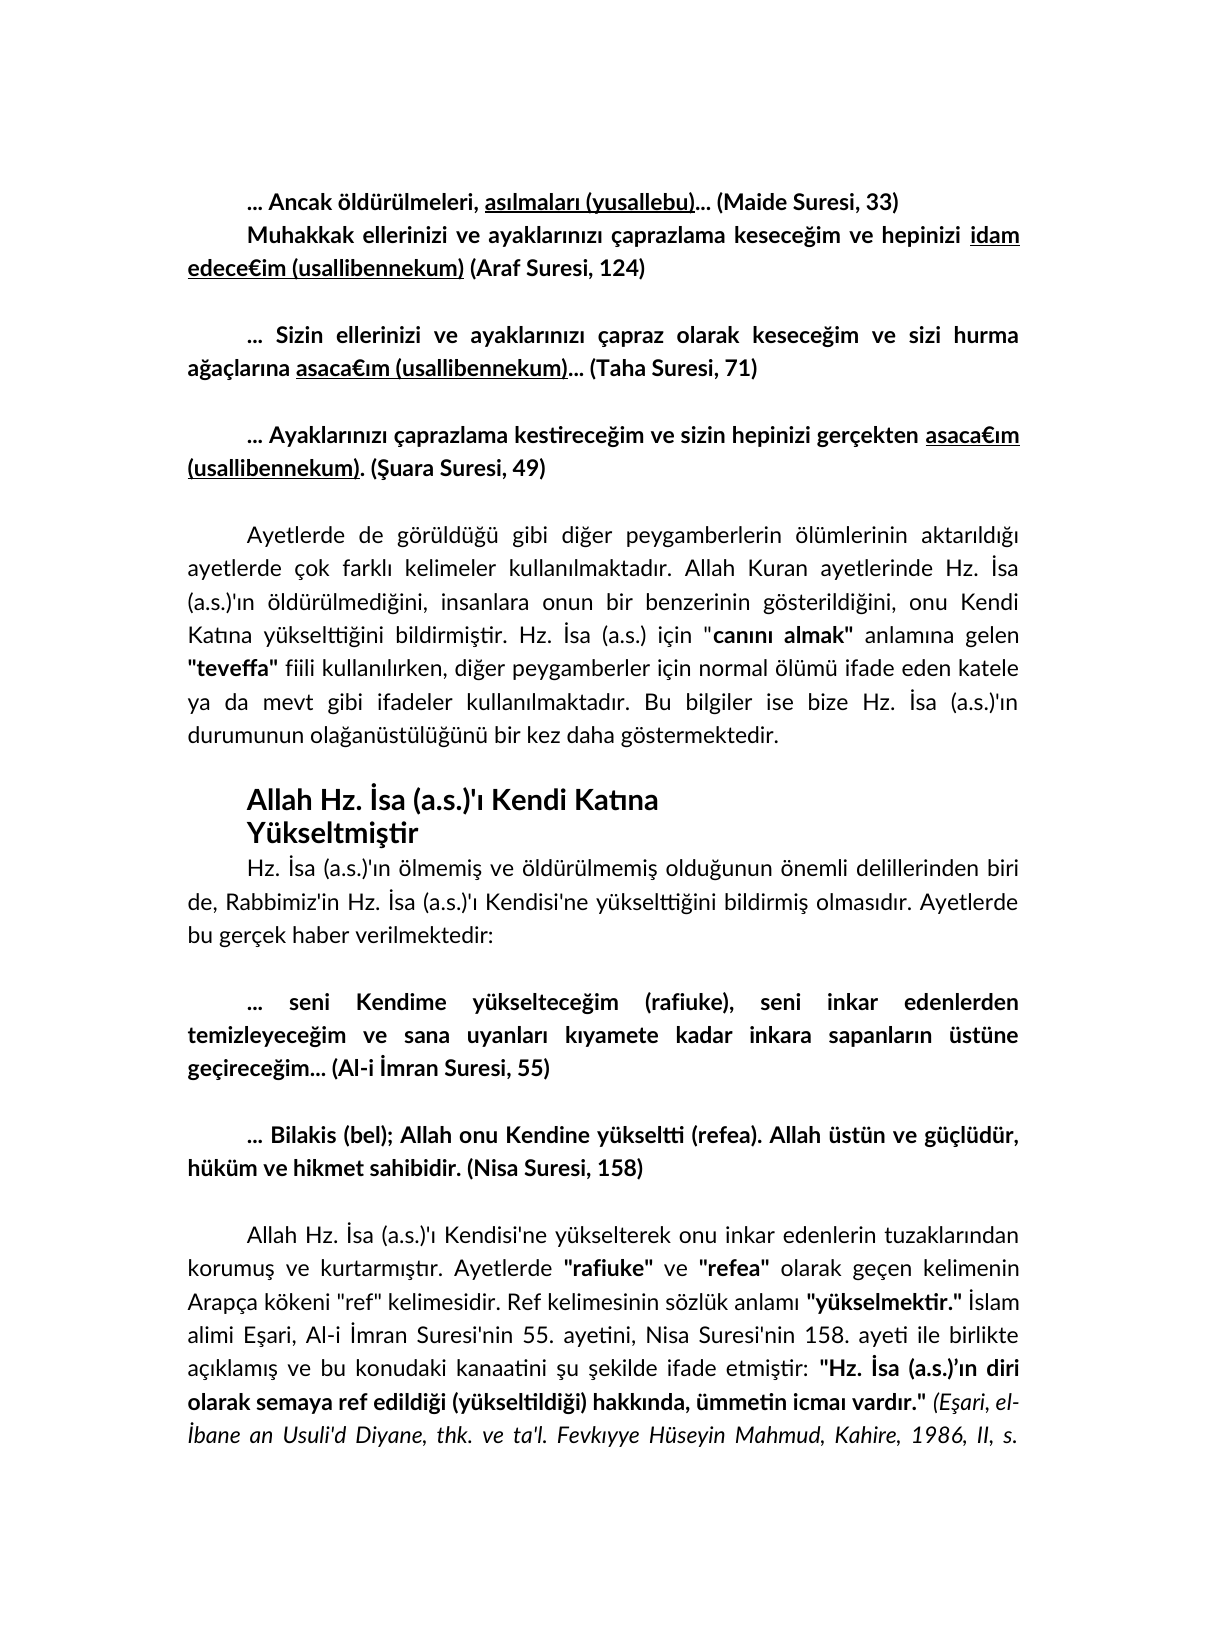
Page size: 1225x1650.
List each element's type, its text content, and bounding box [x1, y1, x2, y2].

text Allah Hz. İsa (a.s.)'ı Kendi Katına [187, 783, 1020, 817]
text Ayetlerde de görüldüğü gibi diğer peygamberlerin ölümlerinin aktarıldığı ayetlerde çok farklı kelimeler kullanılmaktadır. Allah Kuran ayetlerinde Hz. İsa (a.s.)'ın öldürülmediğini, insanlara onun bir benzerinin gösterildiğini, onu Kendi Katına yükselttiğini bildirmiştir. Hz. İsa (a.s.) için "canını almak" anlamına gelen "teveffa" fiili kullanılırken, diğer peygamberler için normal ölümü ifade eden katele ya da mevt gibi ifadeler kullanılmaktadır. Bu bilgiler ise bize Hz. İsa (a.s.)'ın durumunun olağanüstülüğünü bir kez daha göstermektedir. [187, 517, 1020, 750]
text ... Bilakis (bel); Allah onu Kendine yükseltti (refea). Allah üstün ve güçlüdür, hüküm ve hikmet sahibidir. (Nisa Suresi, 158) [187, 1117, 1020, 1183]
text ... Sizin ellerinizi ve ayaklarınızı çapraz olarak keseceğim ve sizi hurma ağaçlarına asaca€ım (usallibennekum)... (Taha Suresi, 71) [187, 317, 1020, 383]
text ... seni Kendime yükselteceğim (rafiuke), seni inkar edenlerden temizleyeceğim ve sana uyanları kıyamete kadar inkara sapanların üstüne geçireceğim... (Al-i İmran Suresi, 55) [187, 983, 1020, 1083]
text ... Ayaklarınızı çaprazlama kestireceğim ve sizin hepinizi gerçekten asaca€ım (usallibennekum). (Şuara Suresi, 49) [187, 417, 1020, 483]
text Muhakkak ellerinizi ve ayaklarınızı çaprazlama keseceğim ve hepinizi idam edece€im (usallibennekum) (Araf Suresi, 124) [187, 217, 1020, 283]
text ... Ancak öldürülmeleri, asılmaları (yusallebu)... (Maide Suresi, 33) [187, 183, 1020, 217]
text Allah Hz. İsa (a.s.)'ı Kendisi'ne yükselterek onu inkar edenlerin tuzaklarından korumuş ve kurtarmıştır. Ayetlerde "rafiuke" ve "refea" olarak geçen kelimenin Arapça kökeni "ref" kelimesidir. Ref kelimesinin sözlük anlamı "yükselmektir." İslam alimi Eşari, Al-i İmran Suresi'nin 55. ayetini, Nisa Suresi'nin 158. ayeti ile birlikte açıklamış ve bu konudaki kanaatini şu şekilde ifade etmiştir: "Hz. İsa (a.s.)’ın diri olarak semaya ref edildiği (yükseltildiği) hakkında, ümmetin icmaı vardır." (Eşari, el-İbane an Usuli'd Diyane, thk. ve ta'l. Fevkıyye Hüseyin Mahmud, Kahire, 1986, II, s. [187, 1217, 1020, 1450]
text Yükseltmiştir [187, 817, 1020, 850]
text Hz. İsa (a.s.)'ın ölmemiş ve öldürülmemiş olduğunun önemli delillerinden biri de, Rabbimiz'in Hz. İsa (a.s.)'ı Kendisi'ne yükselttiğini bildirmiş olmasıdır. Ayetlerde bu gerçek haber verilmektedir: [187, 850, 1020, 950]
